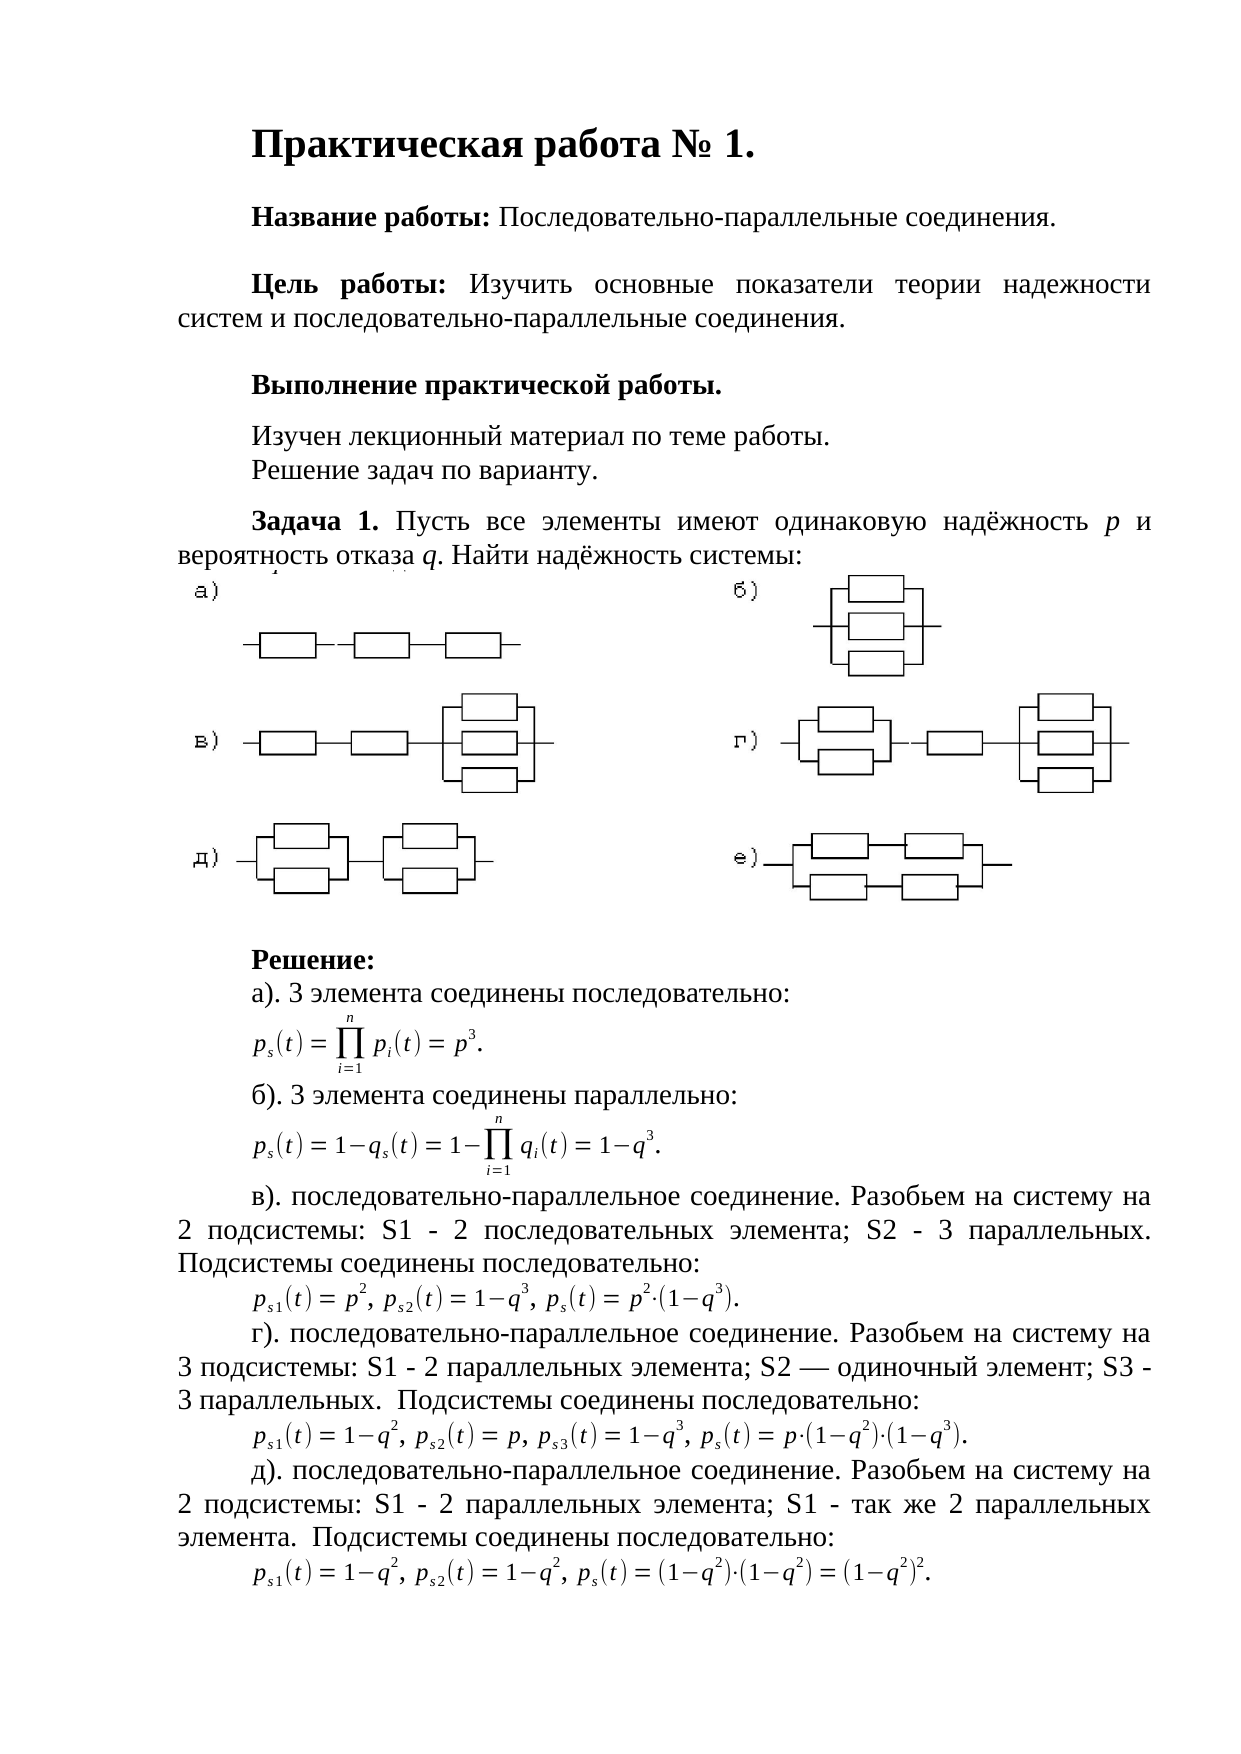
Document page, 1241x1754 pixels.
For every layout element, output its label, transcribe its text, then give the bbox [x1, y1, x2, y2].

text Решение задач по варианту. [177, 452, 1152, 486]
text Название работы: Последовательно-параллельные соединения. [177, 199, 1152, 233]
text , , . [177, 1553, 1152, 1589]
text Цель работы: Изучить основные показатели теории надежности систем и последовательно-параллельные соединения. [177, 267, 1152, 334]
text Практическая работа № 1. [177, 118, 1152, 166]
text д). последовательно-параллельное соединение. Разобьем на систему на 2 подсистемы: S1 - 2 параллельных элемента; S1 - так же 2 параллельных элемента. Подсистемы соединены последовательно: [177, 1452, 1152, 1553]
text Выполнение практической работы. [177, 367, 1152, 401]
text б). 3 элемента соединены параллельно: [177, 1077, 1152, 1111]
text в). последовательно-параллельное соединение. Разобьем на систему на 2 подсистемы: S1 - 2 последовательных элемента; S2 - 3 параллельных. Подсистемы соединены последовательно: [177, 1178, 1152, 1279]
text Задача 1. Пусть все элементы имеют одинаковую надёжность p и вероятность отказа q. Найти надёжность системы: [177, 503, 1152, 570]
text а). 3 элемента соединены последовательно: [177, 976, 1152, 1009]
picture [177, 570, 1152, 916]
text Изучен лекционный материал по теме работы. [177, 418, 1152, 452]
text , , , . [177, 1416, 1152, 1452]
text . [177, 1111, 1152, 1178]
text . [177, 1009, 1152, 1077]
text г). последовательно-параллельное соединение. Разобьем на систему на 3 подсистемы: S1 - 2 параллельных элемента; S2 — одиночный элемент; S3 - 3 параллельных. Подсистемы соединены последовательно: [177, 1315, 1152, 1416]
text , , . [177, 1279, 1152, 1315]
text Решение: [177, 942, 1152, 976]
